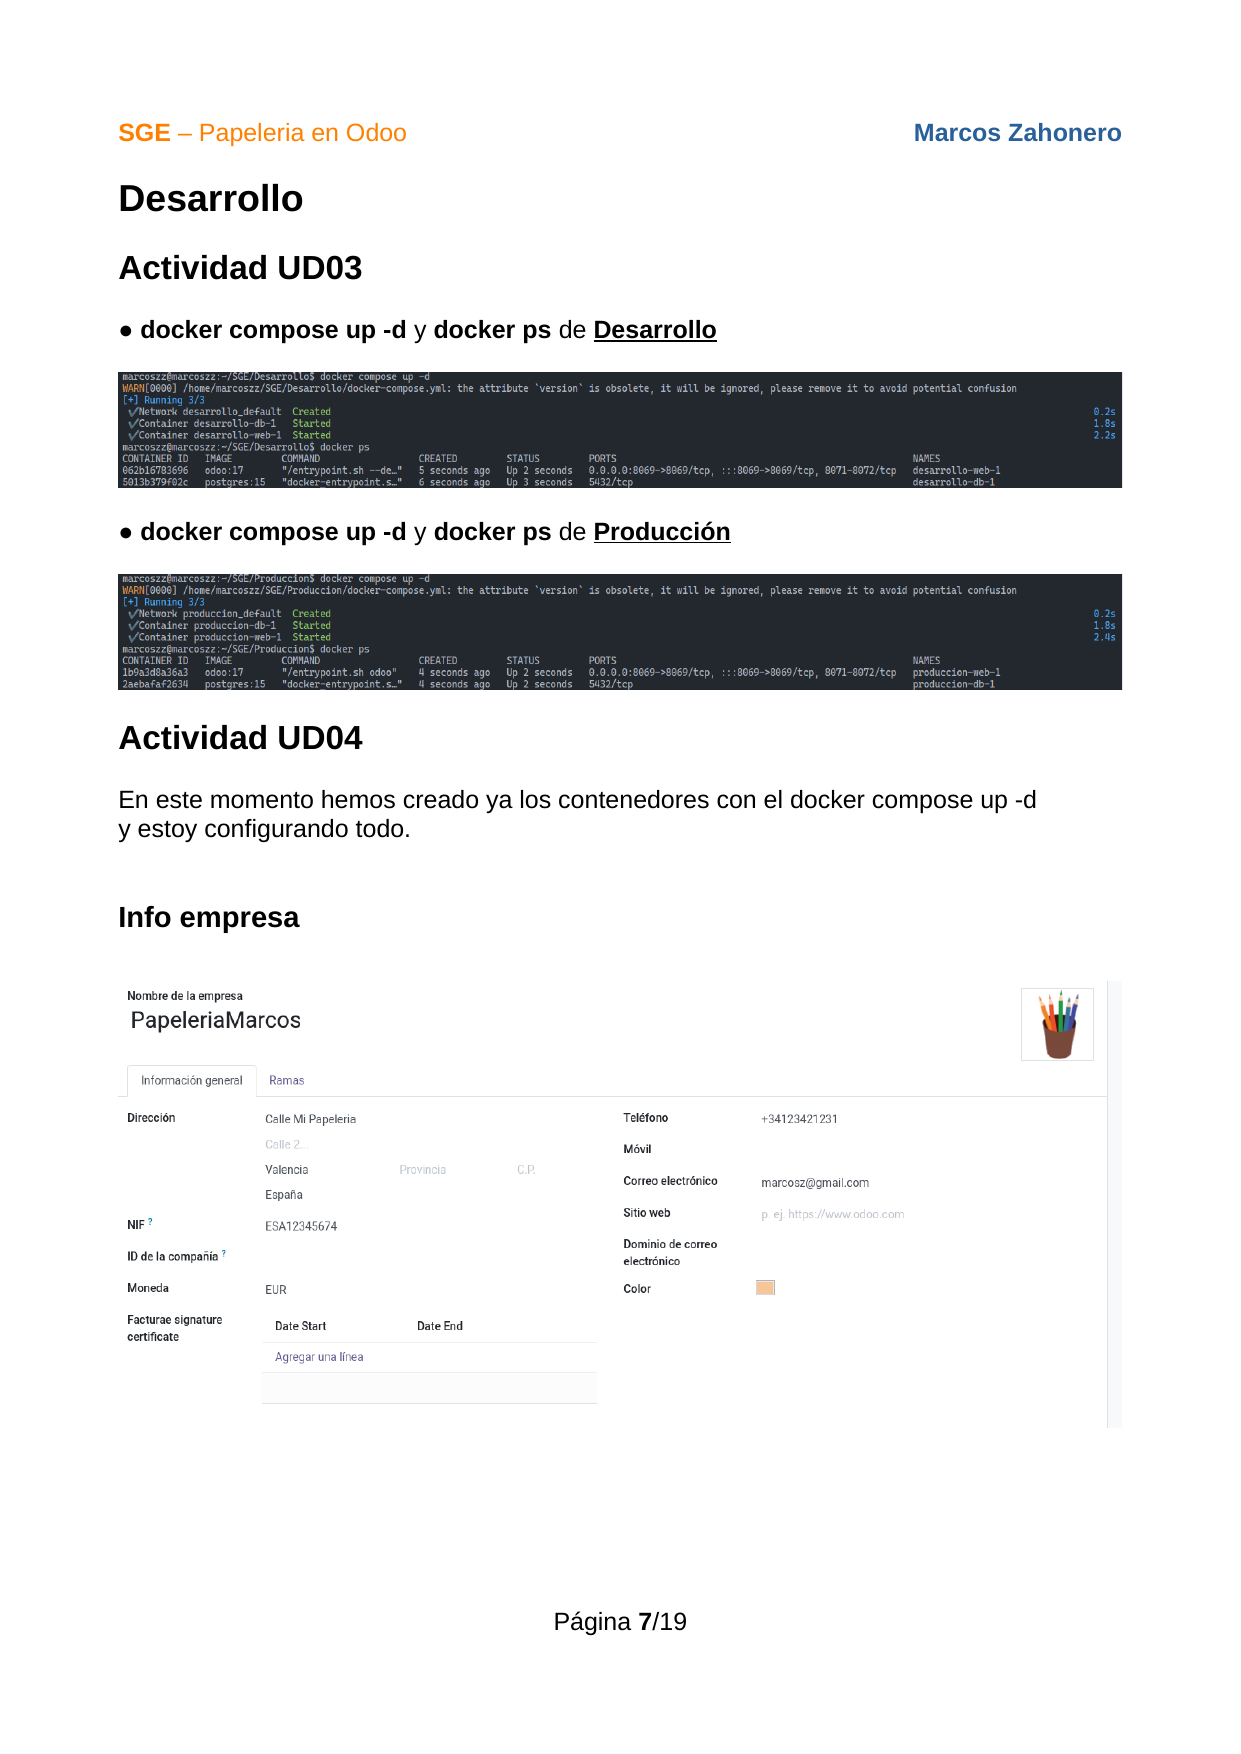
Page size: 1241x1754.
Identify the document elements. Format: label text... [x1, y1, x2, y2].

text y estoy configurando todo. [118, 814, 1122, 843]
text ● docker compose up -d y docker ps de Producción [118, 517, 1122, 545]
text ● docker compose up -d y docker ps de Desarrollo [118, 315, 1122, 344]
subtitle Info empresa [118, 900, 1122, 934]
text En este momento hemos creado ya los contenedores con el docker compose up -d [118, 785, 1122, 814]
picture [118, 372, 1123, 488]
picture [118, 981, 1123, 1428]
subtitle Actividad UD03 [118, 248, 1122, 287]
subtitle Desarrollo [118, 176, 1122, 219]
picture [118, 574, 1123, 690]
subtitle Actividad UD04 [118, 718, 1122, 756]
